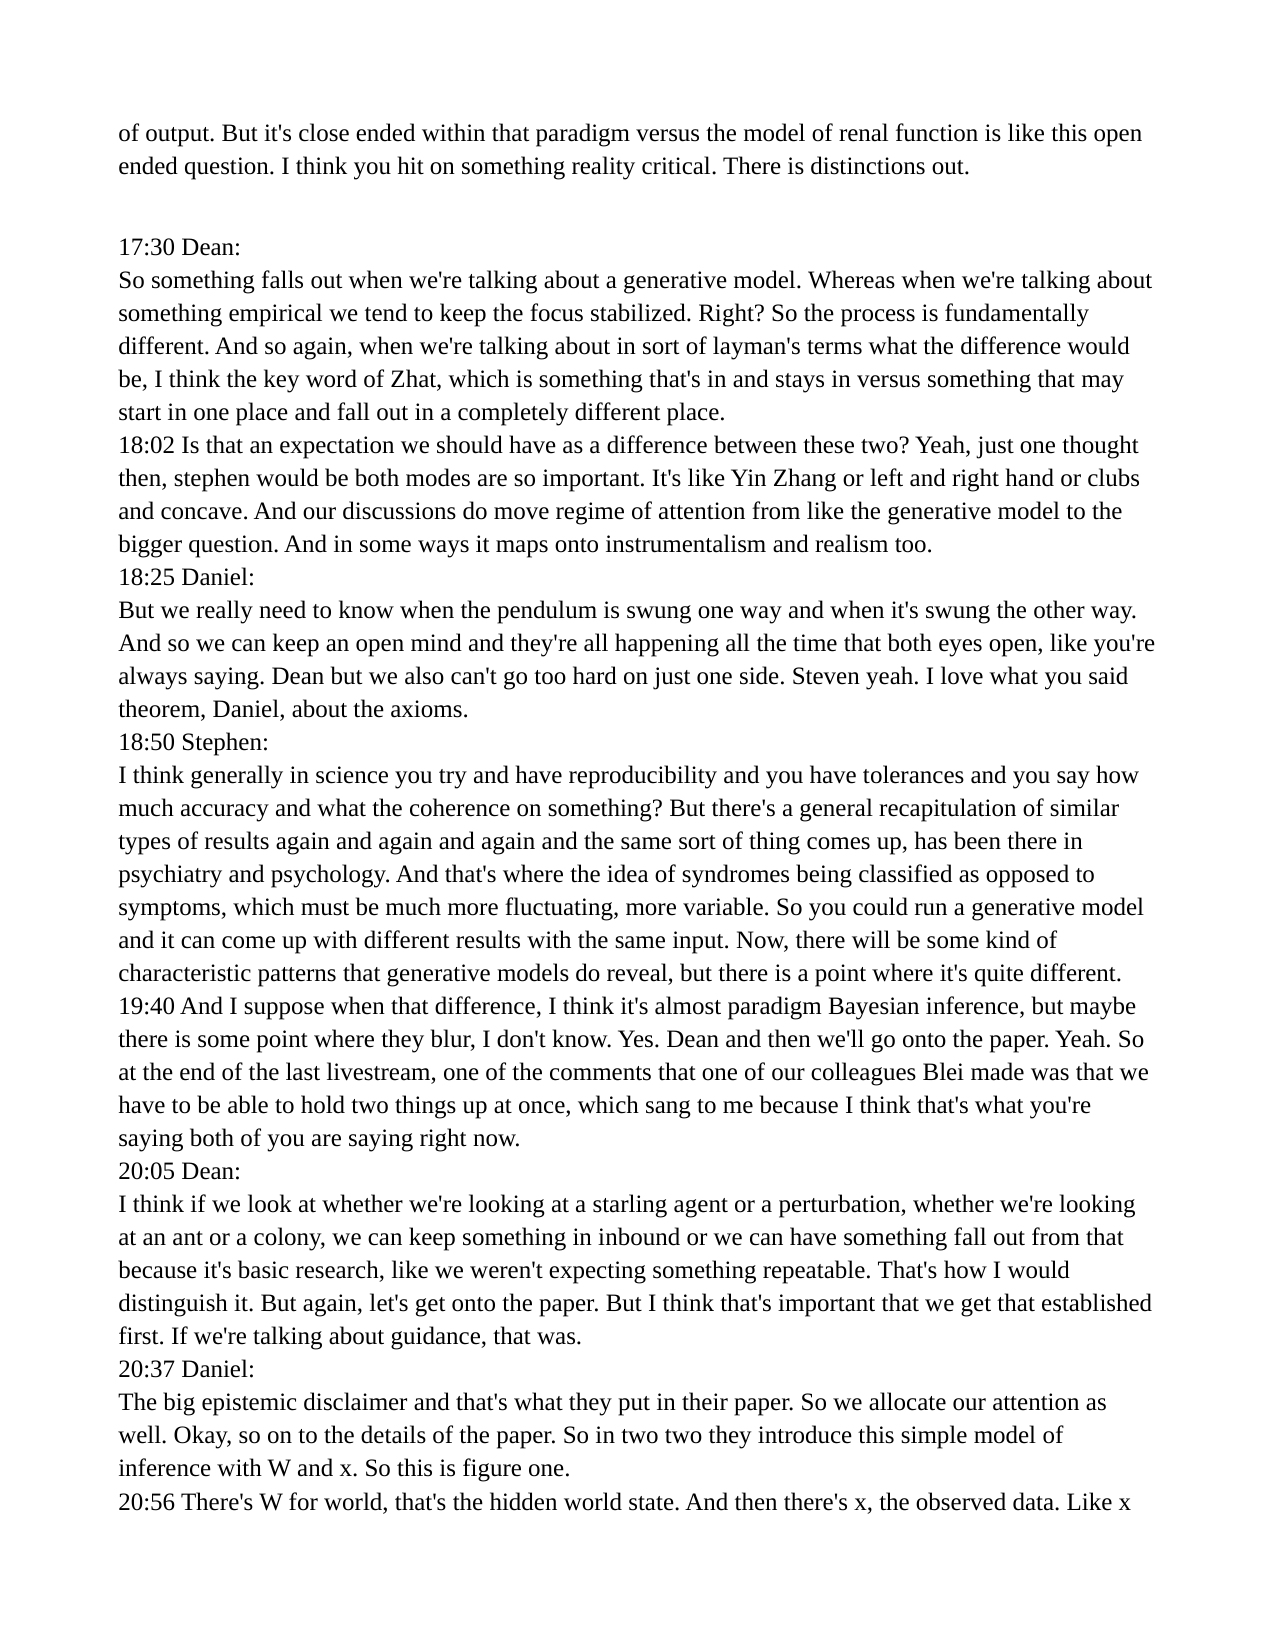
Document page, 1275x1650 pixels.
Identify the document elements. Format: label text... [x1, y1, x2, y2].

text of output. But it's close ended within that paradigm versus the model of renal function is like this open ended question. I think you hit on something reality critical. There is distinctions out. [118, 118, 1157, 213]
text 17:30 Dean: So something falls out when we're talking about a generative model. Whereas when we're talking about something empirical we tend to keep the focus stabilized. Right? So the process is fundamentally different. And so again, when we're talking about in sort of layman's terms what the difference would be, I think the key word of Zhat, which is something that's in and stays in versus something that may start in one place and fall out in a completely different place. 18:02 Is that an expectation we should have as a difference between these two? Yeah, just one thought then, stephen would be both modes are so important. It's like Yin Zhang or left and right hand or clubs and concave. And our discussions do move regime of attention from like the generative model to the bigger question. And in some ways it maps onto instrumentalism and realism too. 18:25 Daniel: But we really need to know when the pendulum is swung one way and when it's swung the other way. And so we can keep an open mind and they're all happening all the time that both eyes open, like you're always saying. Dean but we also can't go too hard on just one side. Steven yeah. I love what you said theorem, Daniel, about the axioms. 18:50 Stephen: I think generally in science you try and have reproducibility and you have tolerances and you say how much accuracy and what the coherence on something? But there's a general recapitulation of similar types of results again and again and again and the same sort of thing comes up, has been there in psychiatry and psychology. And that's where the idea of syndromes being classified as opposed to symptoms, which must be much more fluctuating, more variable. So you could run a generative model and it can come up with different results with the same input. Now, there will be some kind of characteristic patterns that generative models do reveal, but there is a point where it's quite different. 19:40 And I suppose when that difference, I think it's almost paradigm Bayesian inference, but maybe there is some point where they blur, I don't know. Yes. Dean and then we'll go onto the paper. Yeah. So at the end of the last livestream, one of the comments that one of our colleagues Blei made was that we have to be able to hold two things up at once, which sang to me because I think that's what you're saying both of you are saying right now. 20:05 Dean: I think if we look at whether we're looking at a starling agent or a perturbation, whether we're looking at an ant or a colony, we can keep something in inbound or we can have something fall out from that because it's basic research, like we weren't expecting something repeatable. That's how I would distinguish it. But again, let's get onto the paper. But I think that's important that we get that established first. If we're talking about guidance, that was. 20:37 Daniel: The big epistemic disclaimer and that's what they put in their paper. So we allocate our attention as well. Okay, so on to the details of the paper. So in two two they introduce this simple model of inference with W and x. So this is figure one. 20:56 There's W for world, that's the hidden world state. And then there's x, the observed data. Like x [118, 232, 1157, 1515]
